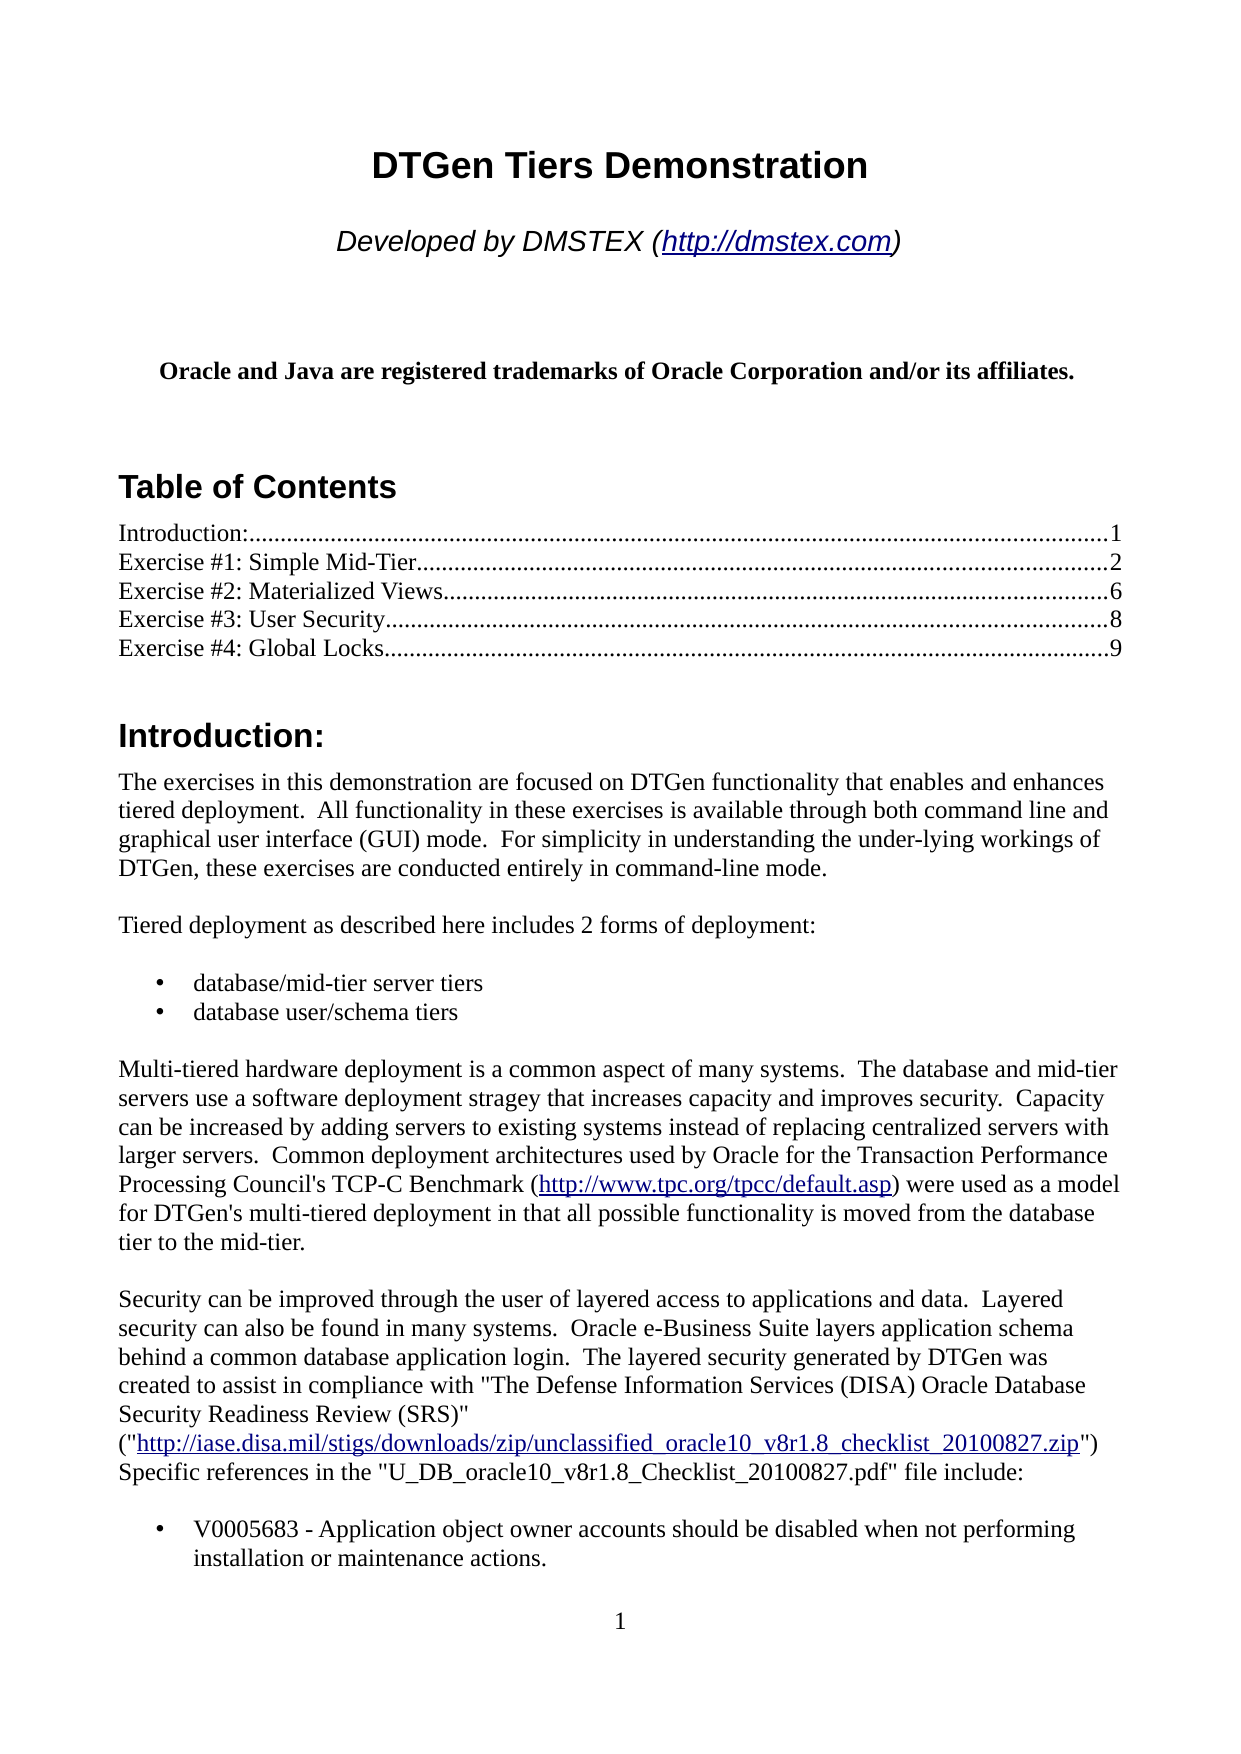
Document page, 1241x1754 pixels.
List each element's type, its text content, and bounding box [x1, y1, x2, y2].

text Exercise #4: Global Locks 9 [118, 633, 1122, 662]
subtitle Table of Contents [118, 467, 1122, 506]
text Oracle and Java are registered trademarks of Oracle Corporation and/or its affiliates. [118, 356, 1122, 385]
text Exercise #1: Simple Mid-Tier 2 [118, 547, 1122, 576]
text Tiered deployment as described here includes 2 forms of deployment: [118, 911, 1122, 939]
text The exercises in this demonstration are focused on DTGen functionality that enables and enhances tiered deployment. All functionality in these exercises is available through both command line and graphical user interface (GUI) mode. For simplicity in understanding the under-lying workings of DTGen, these exercises are conducted entirely in command-line mode. [118, 767, 1122, 882]
text Exercise #3: User Security 8 [118, 604, 1122, 633]
text Multi-tiered hardware deployment is a common aspect of many systems. The database and mid-tier servers use a software deployment stragey that increases capacity and improves security. Capacity can be increased by adding servers to existing systems instead of replacing centralized servers with larger servers. Common deployment architectures used by Oracle for the Transaction Performance Processing Council's TCP-C Benchmark (http://www.tpc.org/tpcc/default.asp) were used as a model for DTGen's multi-tiered deployment in that all possible functionality is moved from the database tier to the mid-tier. [118, 1054, 1122, 1256]
text Security can be improved through the user of layered access to applications and data. Layered security can also be found in many systems. Oracle e-Business Suite layers application schema behind a common database application login. The layered security generated by DTGen was created to assist in compliance with "The Defense Information Services (DISA) Oracle Database Security Readiness Review (SRS)" ("http://iase.disa.mil/stigs/downloads/zip/unclassified_oracle10_v8r1.8_checklist_20100827.zip") Specific references in the "U_DB_oracle10_v8r1.8_Checklist_20100827.pdf" file include: [118, 1284, 1122, 1486]
subtitle Introduction: [118, 716, 1122, 754]
text Exercise #2: Materialized Views 6 [118, 576, 1122, 604]
list database/mid-tier server tiers [156, 968, 1122, 997]
text Introduction: 1 [118, 518, 1122, 547]
subtitle Developed by DMSTEX (http://dmstex.com) [118, 224, 1122, 257]
list database user/schema tiers [156, 997, 1122, 1026]
title DTGen Tiers Demonstration [118, 143, 1122, 186]
list V0005683 - Application object owner accounts should be disabled when not performing installation or maintenance actions. [156, 1514, 1122, 1572]
